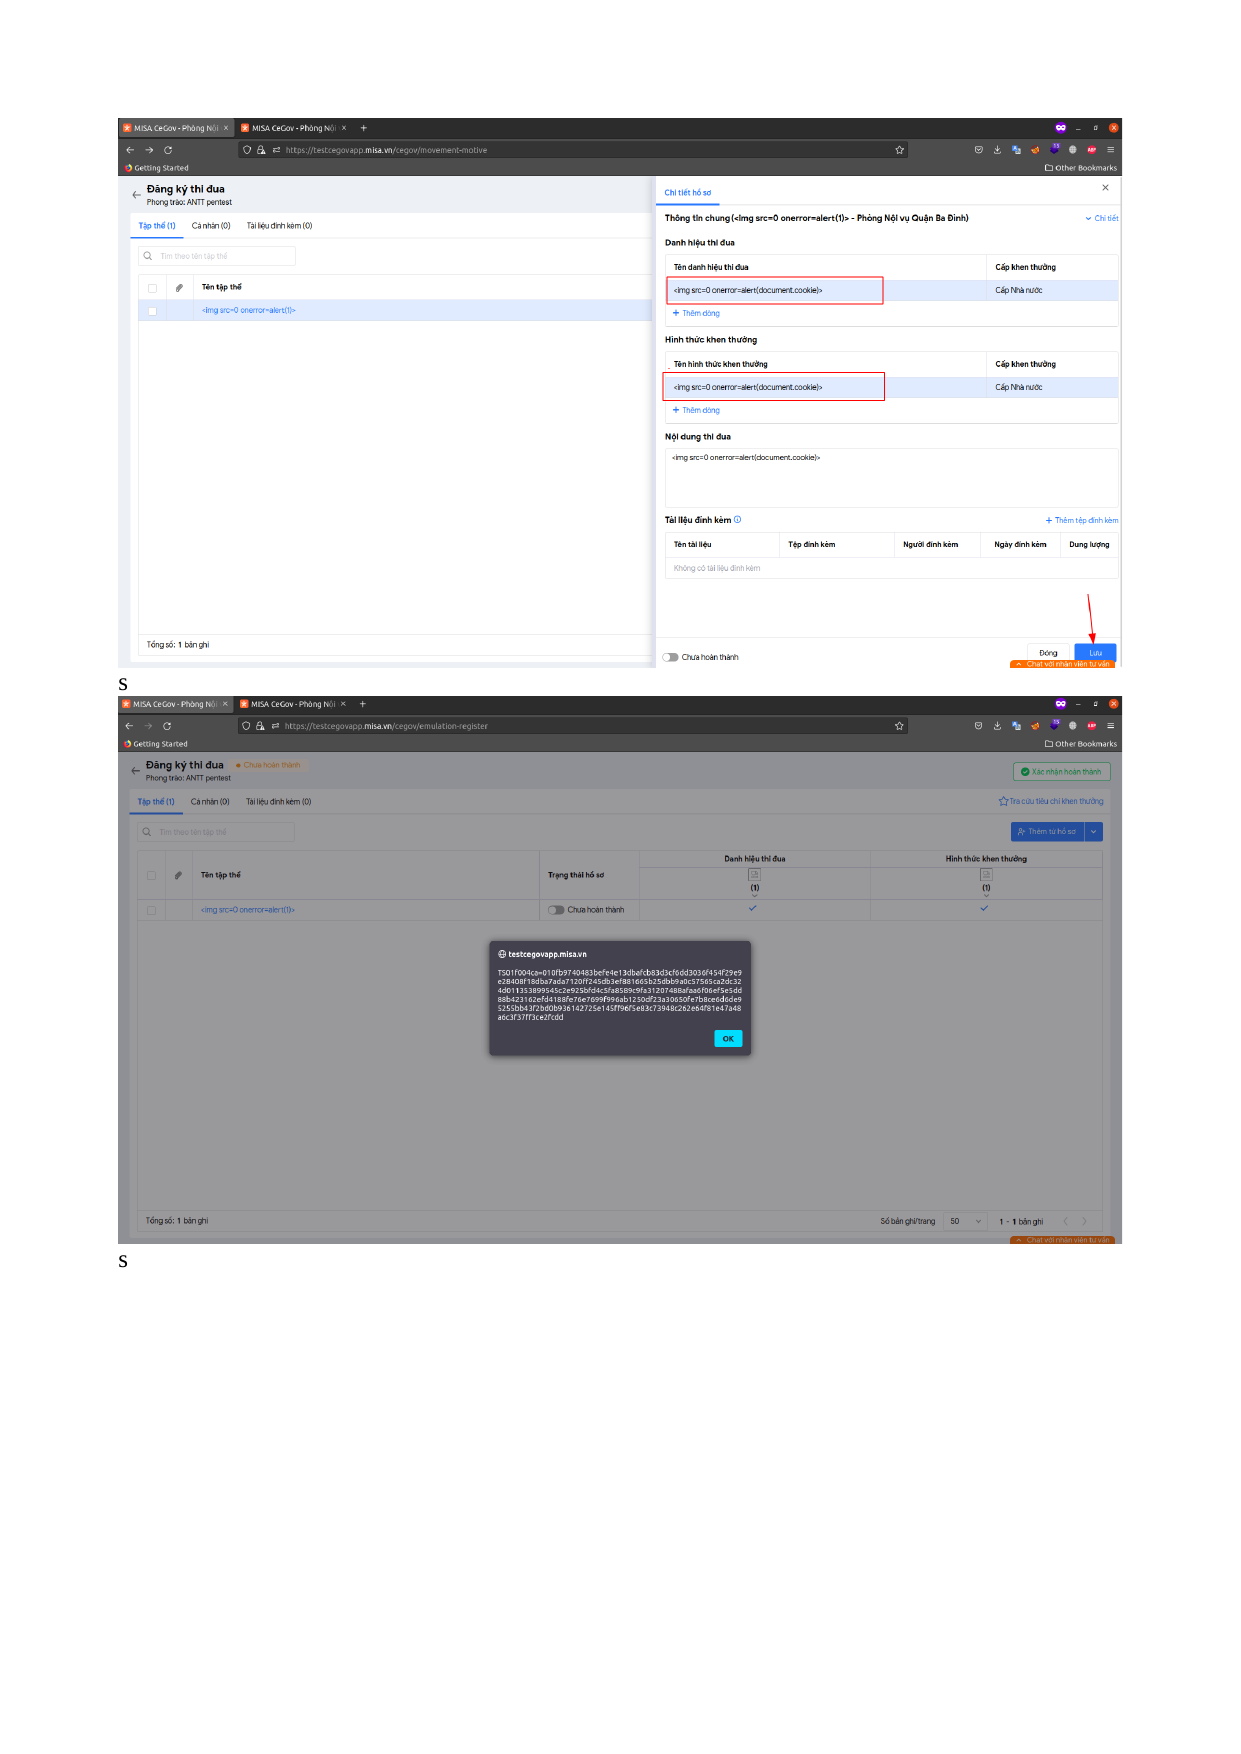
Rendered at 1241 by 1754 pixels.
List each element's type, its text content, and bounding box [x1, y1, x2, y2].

picture [118, 118, 1123, 668]
text s [118, 668, 1122, 696]
text s [118, 1244, 1122, 1273]
picture [118, 696, 1123, 1244]
